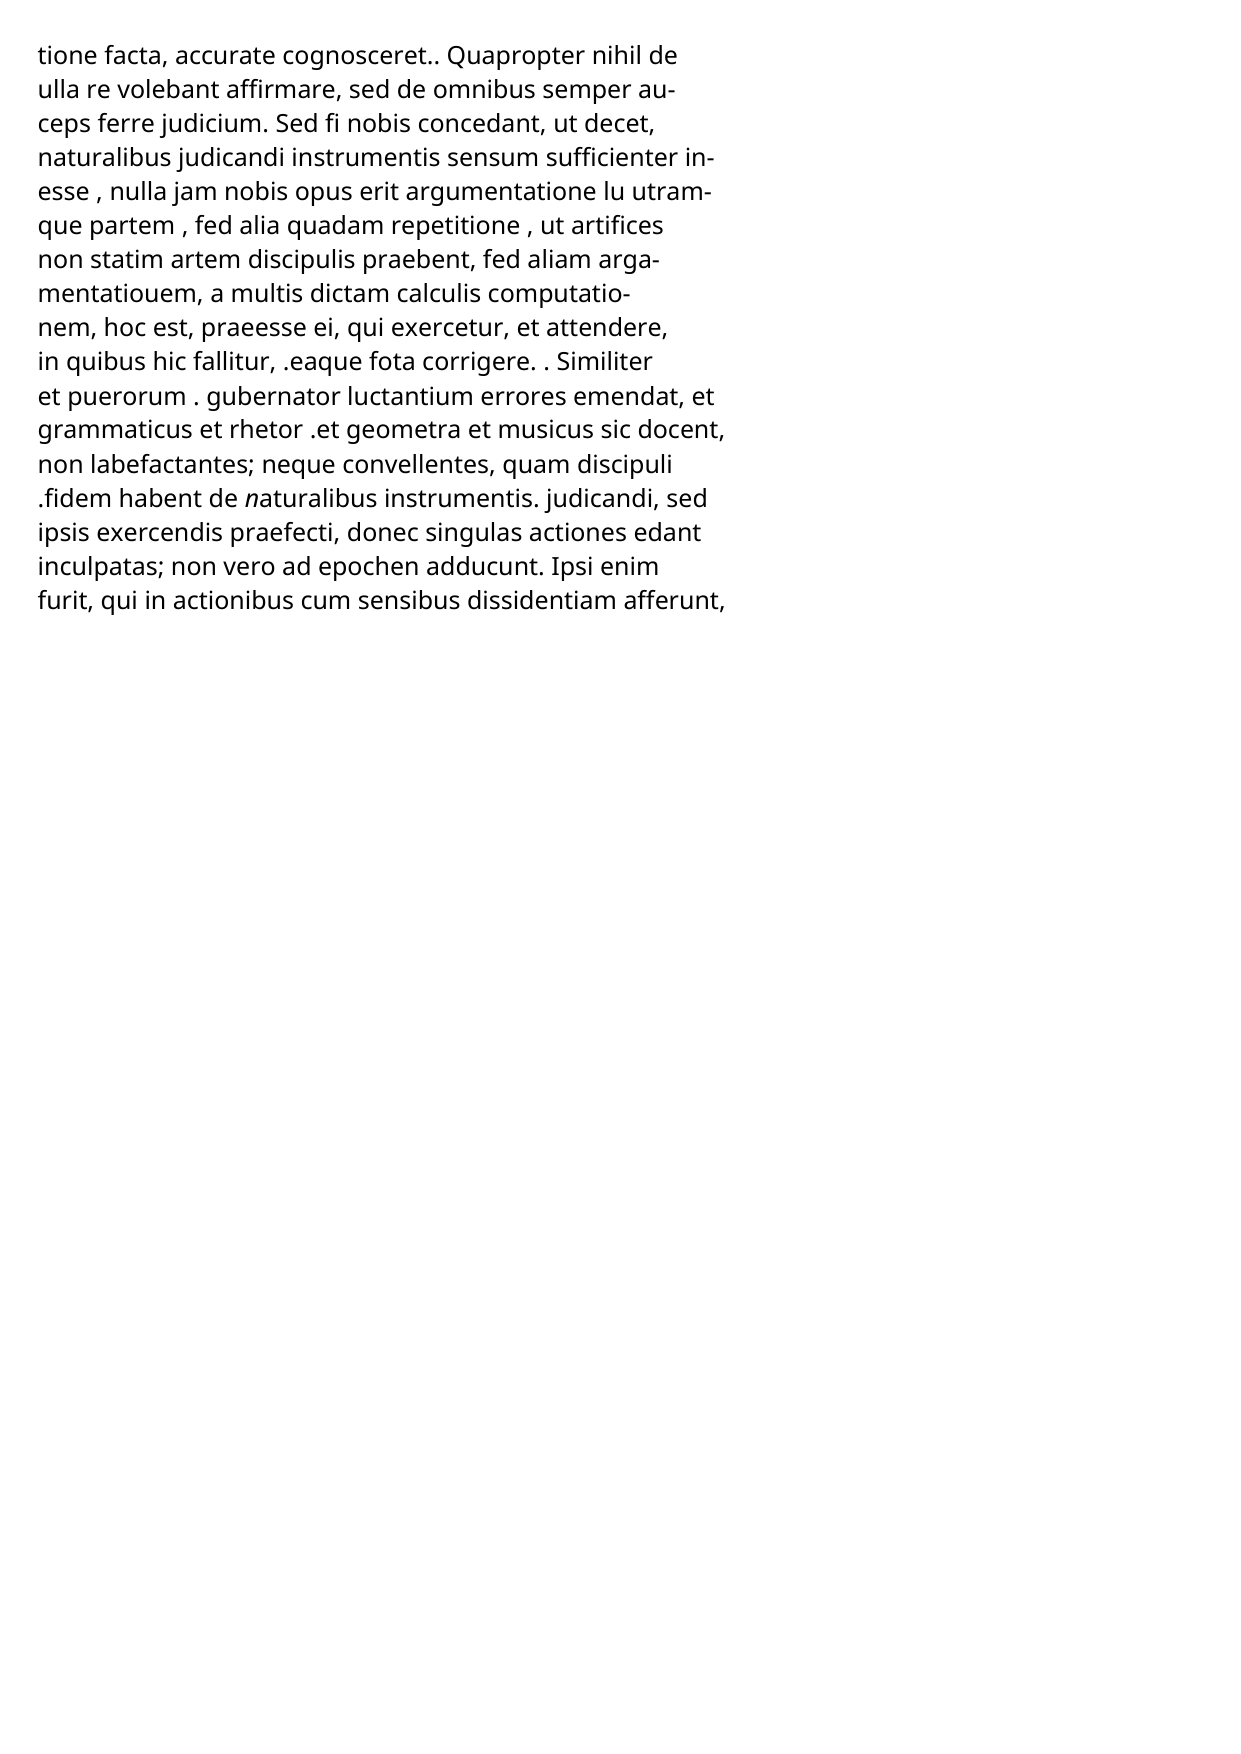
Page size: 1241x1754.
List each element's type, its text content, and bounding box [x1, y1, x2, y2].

text tione facta, accurate cognosceret.. Quapropter nihil de ulla re volebant affirmare, sed de omnibus semper au- ceps ferre judicium. Sed fi nobis concedant, ut decet, naturalibus judicandi instrumentis sensum sufficienter in- esse , nulla jam nobis opus erit argumentatione lu utram- que partem , fed alia quadam repetitione , ut artifices non statim artem discipulis praebent, fed aliam arga- mentatiouem, a multis dictam calculis computatio- nem, hoc est, praeesse ei, qui exercetur, et attendere, in quibus hic fallitur, .eaque fota corrigere. . Similiter et puerorum . gubernator luctantium errores emendat, et grammaticus et rhetor .et geometra et musicus sic docent, non labefactantes; neque convellentes, quam discipuli .fidem habent de naturalibus instrumentis. judicandi, sed ipsis exercendis praefecti, donec singulas actiones edant inculpatas; non vero ad epochen adducunt. Ipsi enim furit, qui in actionibus cum sensibus dissidentiam afferunt, [37, 37, 1203, 617]
